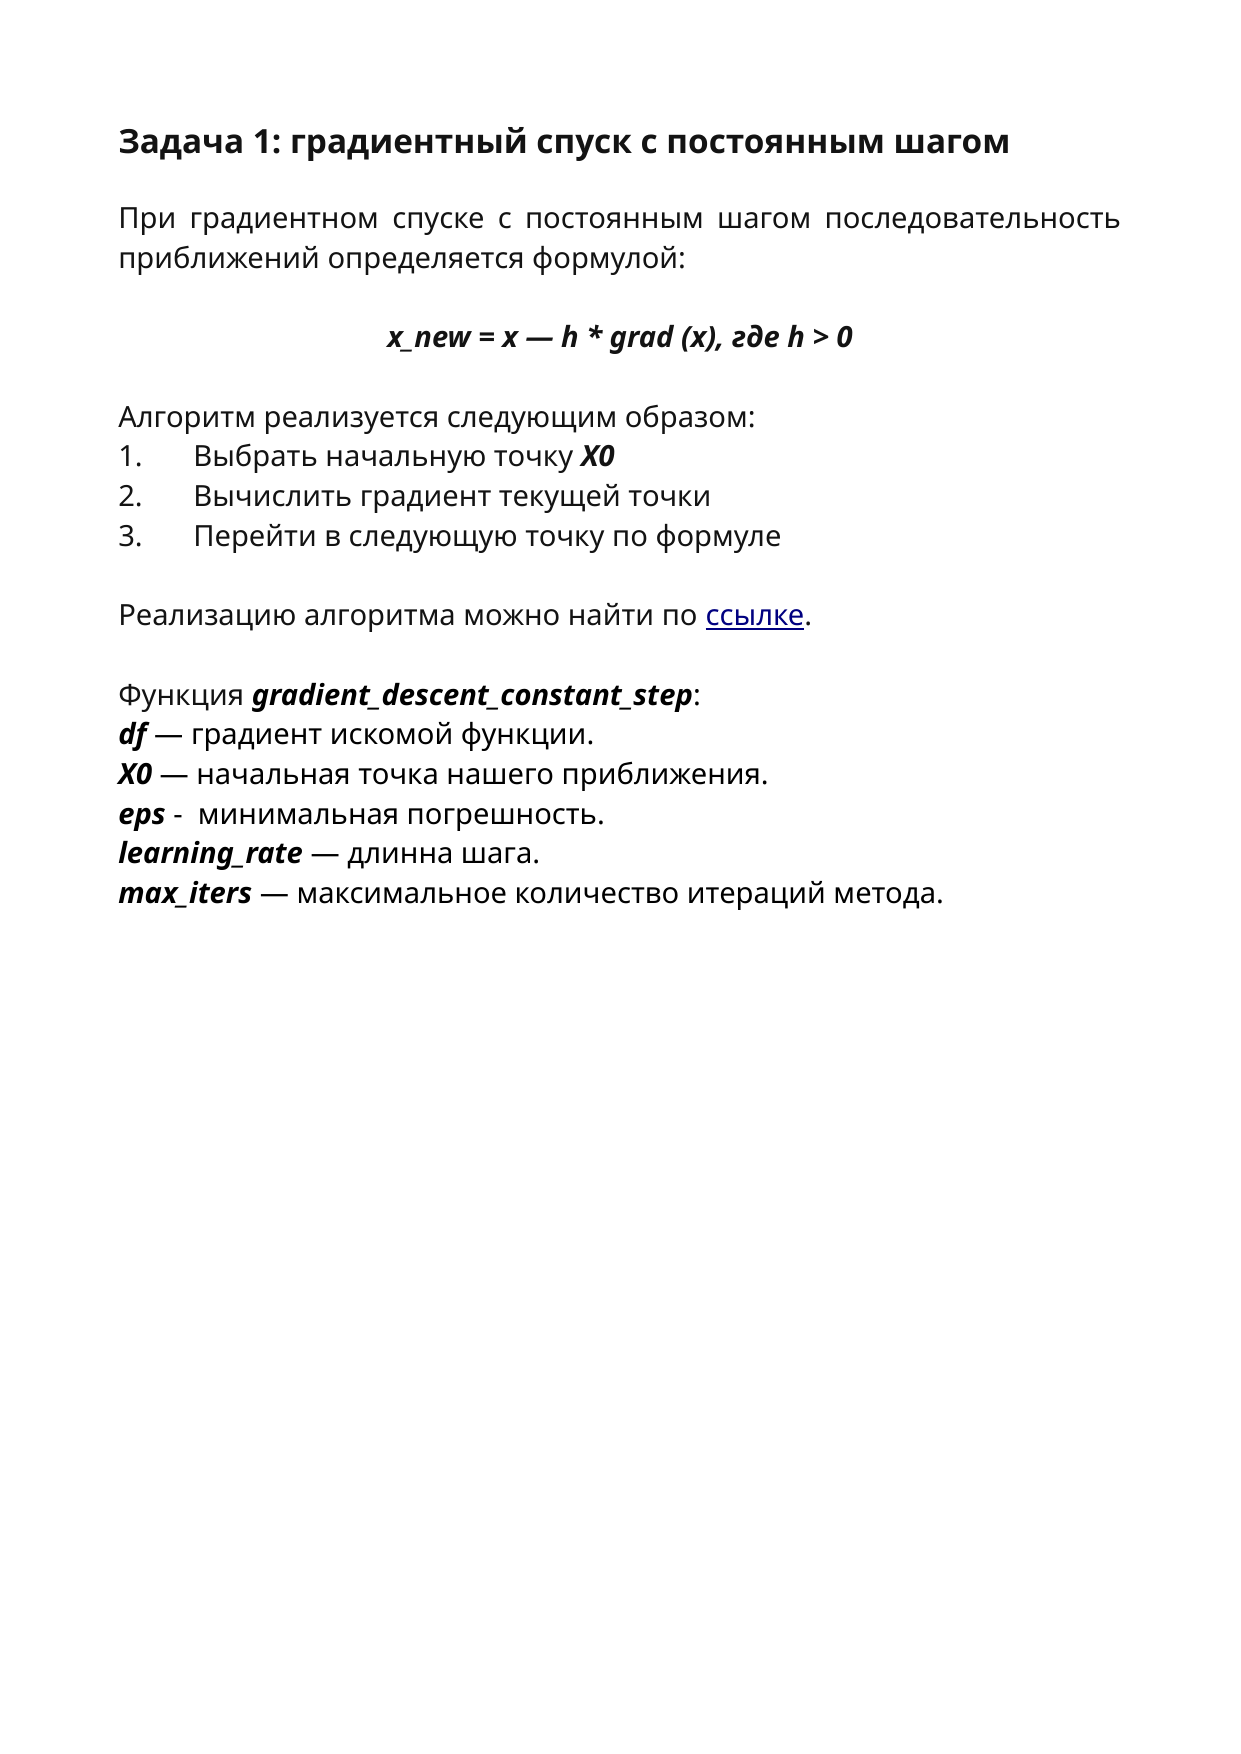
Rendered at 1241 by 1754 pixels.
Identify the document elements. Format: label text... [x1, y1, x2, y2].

text При градиентном спуске с постоянным шагом последовательность приближений определяется формулой: [118, 198, 1122, 277]
text eps - минимальная погрешность. [118, 793, 1122, 833]
text Задача 1: градиентный спуск с постоянным шагом [118, 118, 1122, 163]
text learning_rate — длинна шага. [118, 833, 1122, 872]
text max_iters — максимальное количество итераций метода. [118, 872, 1122, 912]
list Вычислить градиент текущей точки [118, 475, 1122, 515]
text df — градиент искомой функции. [118, 713, 1122, 753]
text X0 — начальная точка нашего приближения. [118, 753, 1122, 793]
text x_new = x — h * grad (x), где h > 0 [118, 317, 1122, 356]
list Выбрать начальную точку X0 [118, 436, 1122, 475]
text Функция gradient_descent_constant_step: [118, 674, 1122, 713]
text Алгоритм реализуется следующим образом: [118, 396, 1122, 436]
list Перейти в следующую точку по формуле [118, 515, 1122, 555]
text Реализацию алгоритма можно найти по ссылке. [118, 594, 1122, 634]
